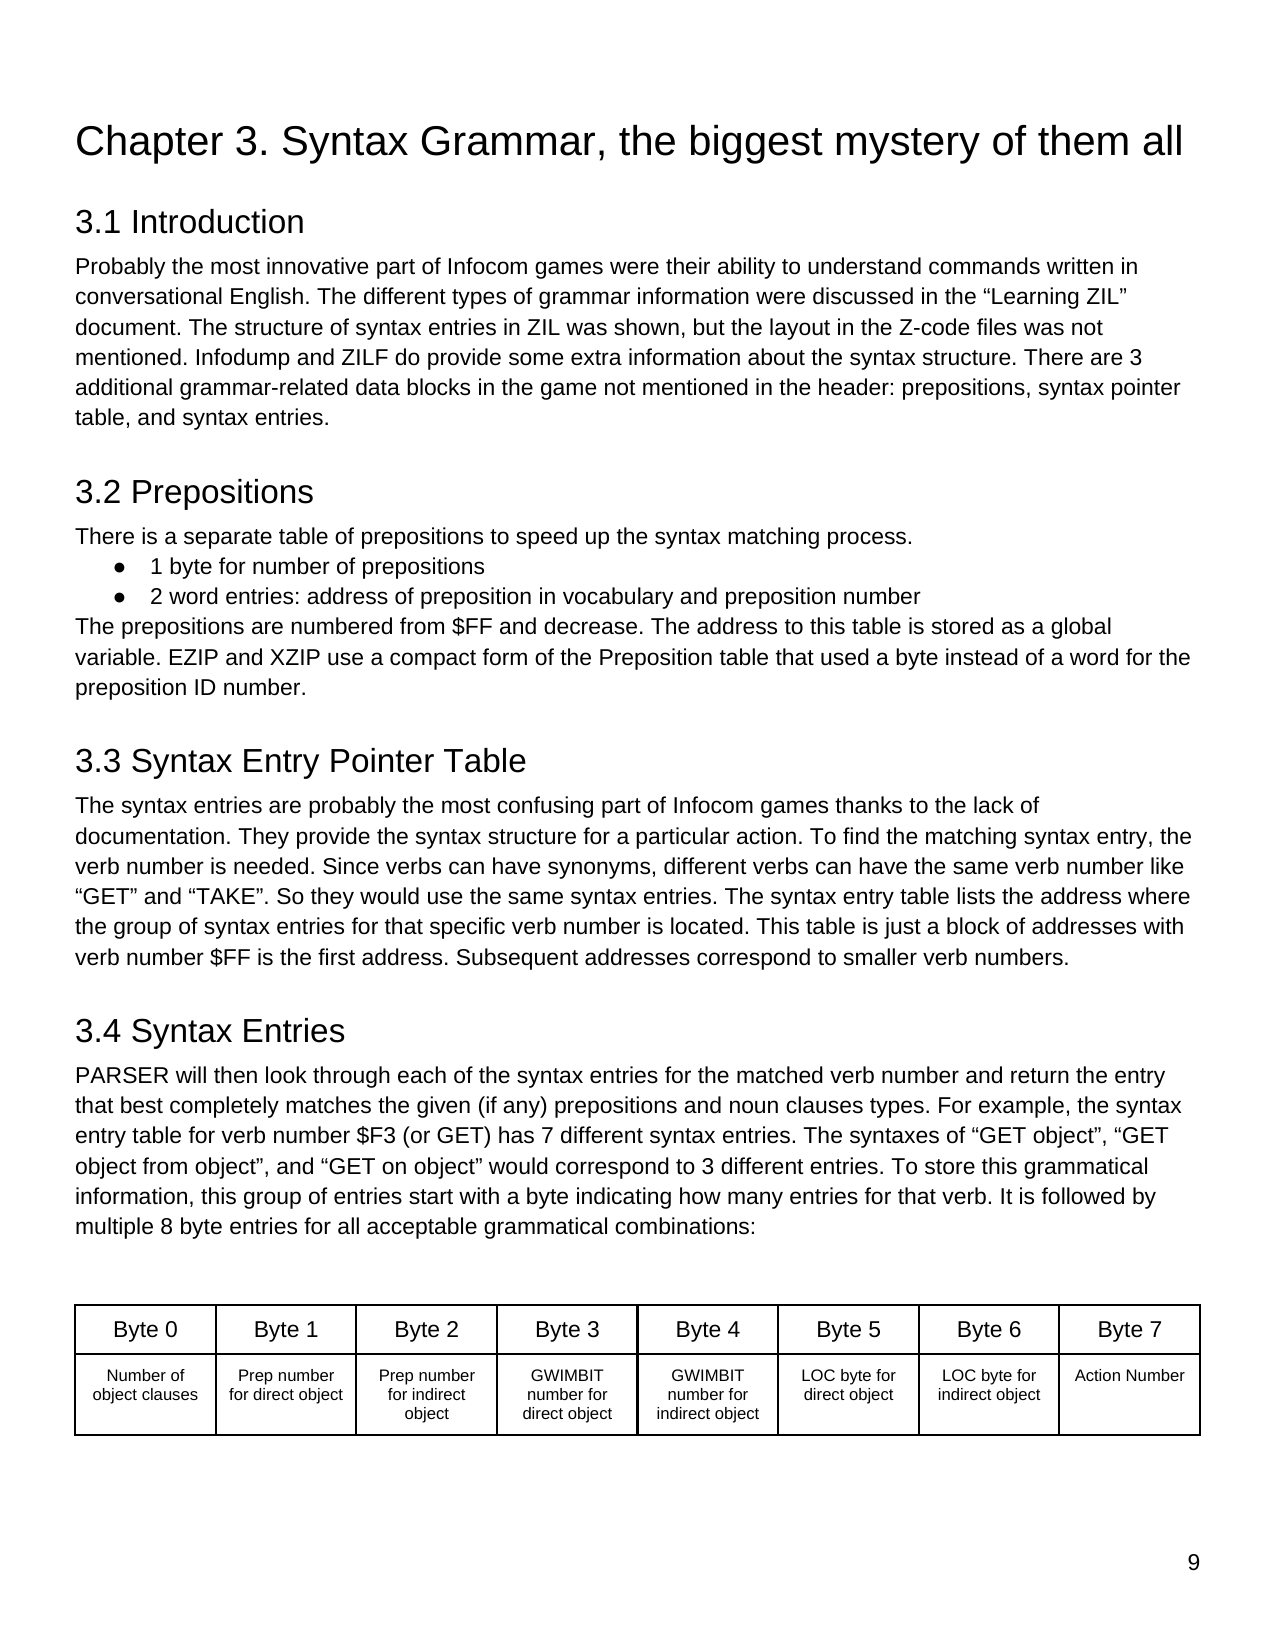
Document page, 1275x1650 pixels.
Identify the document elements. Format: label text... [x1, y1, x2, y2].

text The prepositions are numbered from $FF and decrease. The address to this table is stored as a global variable. EZIP and XZIP use a compact form of the Preposition table that used a byte instead of a word for the preposition ID number. [75, 613, 1200, 700]
list 2 word entries: address of preposition in vocabulary and preposition number [112, 583, 1200, 609]
text PARSER will then look through each of the syntax entries for the matched verb number and return the entry that best completely matches the given (if any) prepositions and noun clauses types. For example, the syntax entry table for verb number $F3 (or GET) has 7 different syntax entries. The syntaxes of “GET object”, “GET object from object”, and “GET on object” would correspond to 3 different entries. To store this grammatical information, this group of entries start with a byte indicating how many entries for that verb. It is followed by multiple 8 byte entries for all acceptable grammatical combinations: [75, 1062, 1200, 1239]
subtitle 3.3 Syntax Entry Pointer Table [75, 741, 1200, 780]
table_header Byte 6 [920, 1306, 1058, 1353]
subtitle 3.1 Introduction [75, 202, 1200, 241]
table_header Byte 1 [217, 1306, 355, 1353]
table_cell LOC byte for direct object [779, 1355, 918, 1433]
subtitle Chapter 3. Syntax Grammar, the biggest mystery of them all [75, 117, 1200, 164]
table_header Byte 0 [76, 1306, 215, 1353]
table_header Byte 3 [498, 1306, 636, 1353]
table_cell Prep number for direct object [217, 1355, 355, 1433]
text The syntax entries are probably the most confusing part of Infocom games thanks to the lack of documentation. They provide the syntax structure for a particular action. To find the matching syntax entry, the verb number is needed. Since verbs can have synonyms, different verbs can have the same verb number like “GET” and “TAKE”. So they would use the same syntax entries. The syntax entry table lists the address where the group of syntax entries for that specific verb number is located. This table is just a block of addresses with verb number $FF is the first address. Subsequent addresses correspond to smaller verb numbers. [75, 792, 1200, 970]
table_cell GWIMBIT number for indirect object [639, 1355, 777, 1433]
table_header Byte 2 [357, 1306, 496, 1353]
list 1 byte for number of prepositions [112, 553, 1200, 579]
table_cell GWIMBIT number for direct object [498, 1355, 636, 1433]
table_cell Number of object clauses [76, 1355, 215, 1433]
table_header Byte 4 [639, 1306, 777, 1353]
text There is a separate table of prepositions to speed up the syntax matching process. [75, 523, 1200, 549]
table_header Byte 5 [779, 1306, 918, 1353]
text Probably the most innovative part of Infocom games were their ability to understand commands written in conversational English. The different types of grammar information were discussed in the “Learning ZIL” document. The structure of syntax entries in ZIL was shown, but the layout in the Z-code files was not mentioned. Infodump and ZILF do provide some extra information about the syntax structure. There are 3 additional grammar-related data blocks in the game not mentioned in the header: prepositions, syntax pointer table, and syntax entries. [75, 253, 1200, 430]
subtitle 3.2 Prepositions [75, 472, 1200, 510]
table_cell Prep number for indirect object [357, 1355, 496, 1433]
table_header Byte 7 [1060, 1306, 1199, 1353]
table_cell Action Number [1060, 1355, 1199, 1433]
subtitle 3.4 Syntax Entries [75, 1011, 1200, 1049]
table_cell LOC byte for indirect object [920, 1355, 1058, 1433]
